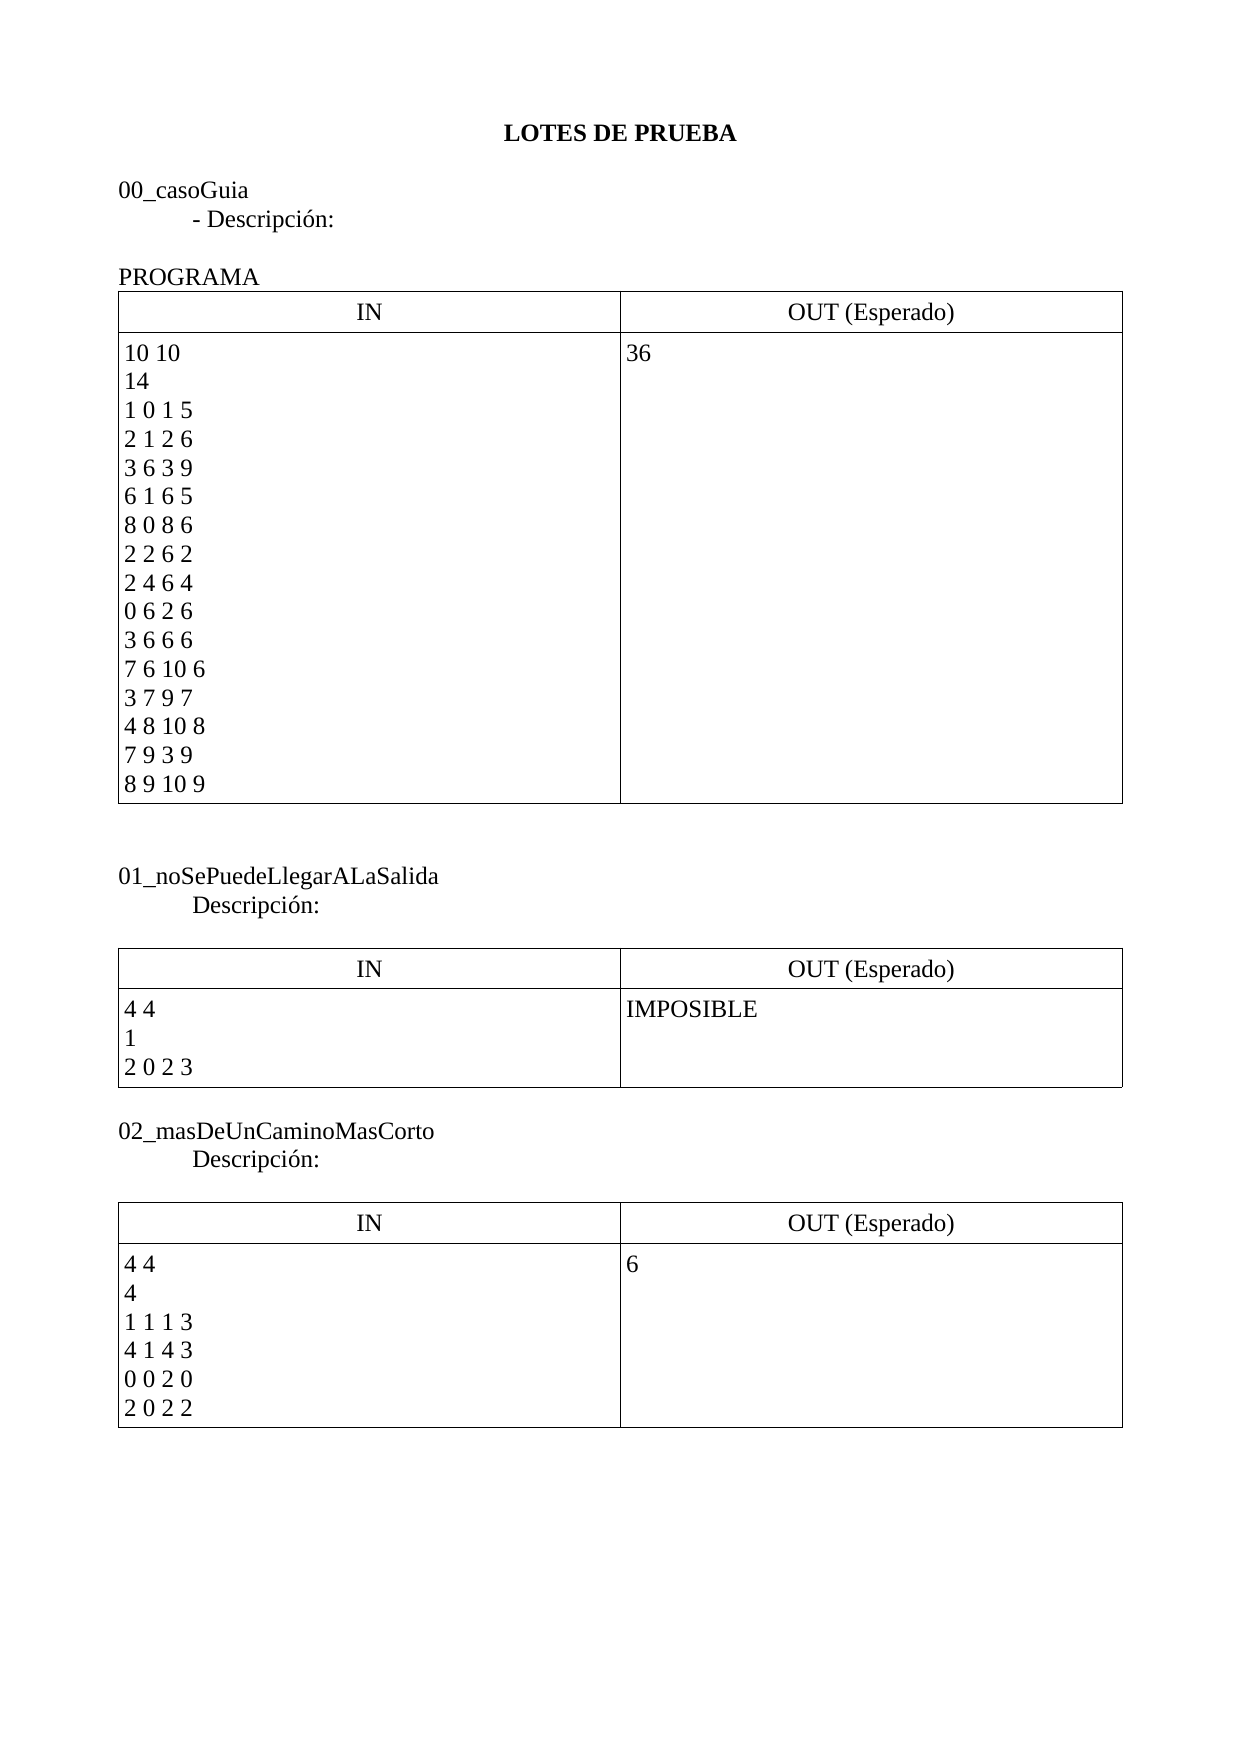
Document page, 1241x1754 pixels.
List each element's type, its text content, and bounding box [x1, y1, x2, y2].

text 02_masDeUnCaminoMasCorto [118, 1116, 1122, 1144]
table_cell 36 [621, 333, 1122, 803]
table_header OUT (Esperado) [621, 1203, 1122, 1243]
text Descripción: [118, 890, 1122, 919]
text LOTES DE PRUEBA [118, 118, 1122, 147]
table_cell 4 4 1 2 0 2 3 [119, 989, 620, 1087]
table_cell 4 4 4 1 1 1 3 4 1 4 3 0 0 2 0 2 0 2 2 [119, 1244, 620, 1427]
table_cell IMPOSIBLE [621, 989, 1122, 1087]
table_cell 6 [621, 1244, 1122, 1427]
table_header OUT (Esperado) [621, 292, 1122, 331]
text 00_casoGuia [118, 176, 1122, 204]
table_header IN [119, 949, 620, 988]
text - Descripción: [118, 204, 1122, 233]
text PROGRAMA [118, 262, 1122, 291]
table_cell 10 10 14 1 0 1 5 2 1 2 6 3 6 3 9 6 1 6 5 8 0 8 6 2 2 6 2 2 4 6 4 0 6 2 6 3 6 6 6 7 6 10 6 3 7 9 7 4 8 10 8 7 9 3 9 8 9 10 9 [119, 333, 620, 803]
text 01_noSePuedeLlegarALaSalida [118, 861, 1122, 890]
table_header IN [119, 292, 620, 331]
text Descripción: [118, 1144, 1122, 1173]
table_header IN [119, 1203, 620, 1243]
table_header OUT (Esperado) [621, 949, 1122, 988]
